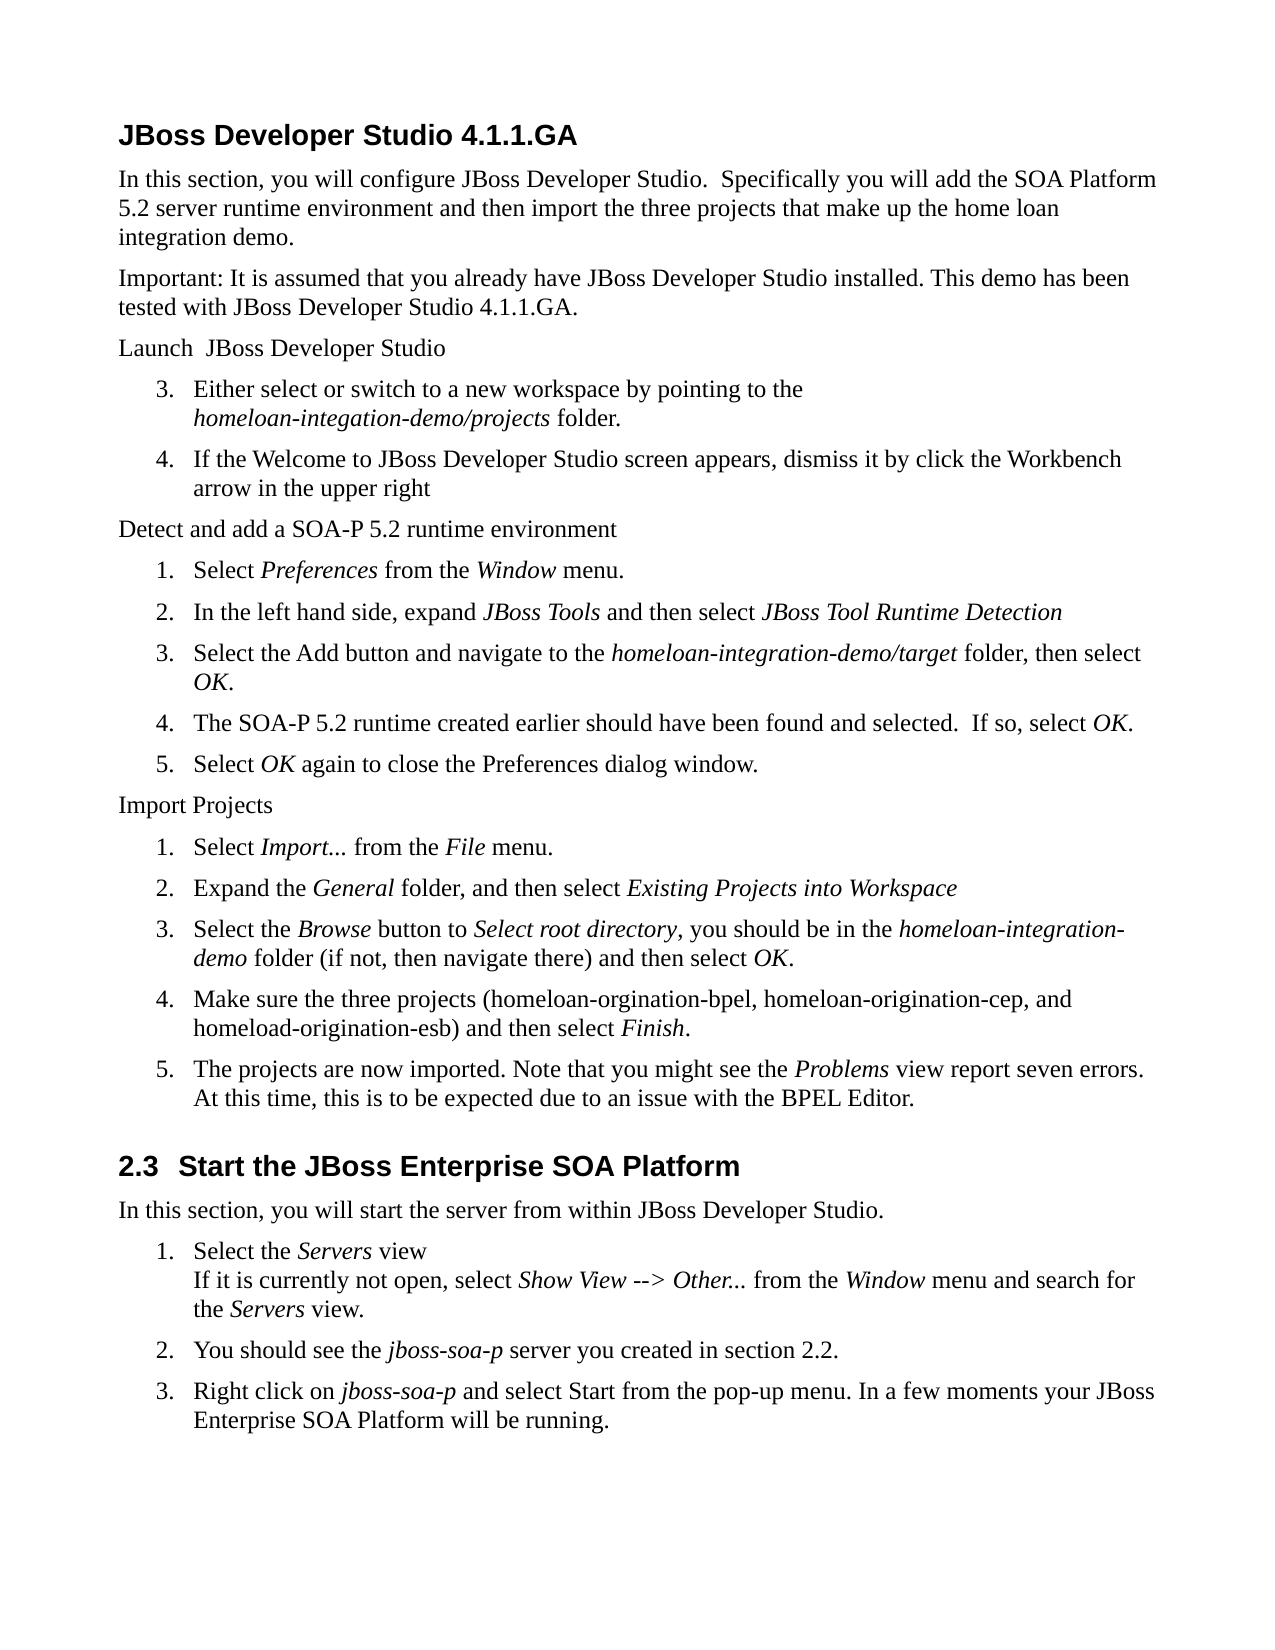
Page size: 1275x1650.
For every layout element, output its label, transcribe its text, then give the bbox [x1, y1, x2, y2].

list Right click on jboss-soa-p and select Start from the pop-up menu. In a few moments your JBoss Enterprise SOA Platform will be running. [156, 1376, 1157, 1434]
list You should see the jboss-soa-p server you created in section 2.2. [156, 1335, 1157, 1364]
text In this section, you will start the server from within JBoss Developer Studio. [118, 1195, 1157, 1224]
list The projects are now imported. Note that you might see the Problems view report seven errors. At this time, this is to be expected due to an issue with the BPEL Editor. [156, 1054, 1157, 1112]
text Detect and add a SOA-P 5.2 runtime environment [118, 514, 1157, 543]
text Important: It is assumed that you already have JBoss Developer Studio installed. This demo has been tested with JBoss Developer Studio 4.1.1.GA. [118, 263, 1157, 320]
list Select Preferences from the Window menu. [156, 555, 1157, 584]
list In the left hand side, expand JBoss Tools and then select JBoss Tool Runtime Detection [156, 597, 1157, 625]
list Expand the General folder, and then select Existing Projects into Workspace [156, 873, 1157, 902]
list Either select or switch to a new workspace by pointing to the homeloan-integation-demo/projects folder. [156, 374, 1157, 432]
text In this section, you will configure JBoss Developer Studio. Specifically you will add the SOA Platform 5.2 server runtime environment and then import the three projects that make up the home loan integration demo. [118, 164, 1157, 250]
text Launch JBoss Developer Studio [118, 333, 1157, 362]
list The SOA-P 5.2 runtime created earlier should have been found and selected. If so, select OK. [156, 708, 1157, 737]
list Make sure the three projects (homeloan-orgination-bpel, homeloan-origination-cep, and homeload-origination-esb) and then select Finish. [156, 984, 1157, 1042]
list Select the Add button and navigate to the homeloan-integration-demo/target folder, then select OK. [156, 638, 1157, 695]
subtitle Start the JBoss Enterprise SOA Platform [118, 1149, 1157, 1183]
list If the Welcome to JBoss Developer Studio screen appears, dismiss it by click the Workbench arrow in the upper right [156, 444, 1157, 502]
list Select the Servers view If it is currently not open, select Show View --> Other... from the Window menu and search for the Servers view. [156, 1236, 1157, 1323]
list Select Import... from the File menu. [156, 832, 1157, 860]
list Select OK again to close the Preferences dialog window. [156, 749, 1157, 778]
list Select the Browse button to Select root directory, you should be in the homeloan-integration-demo folder (if not, then navigate there) and then select OK. [156, 914, 1157, 972]
subtitle JBoss Developer Studio 4.1.1.GA [118, 118, 1157, 152]
text Import Projects [118, 790, 1157, 819]
